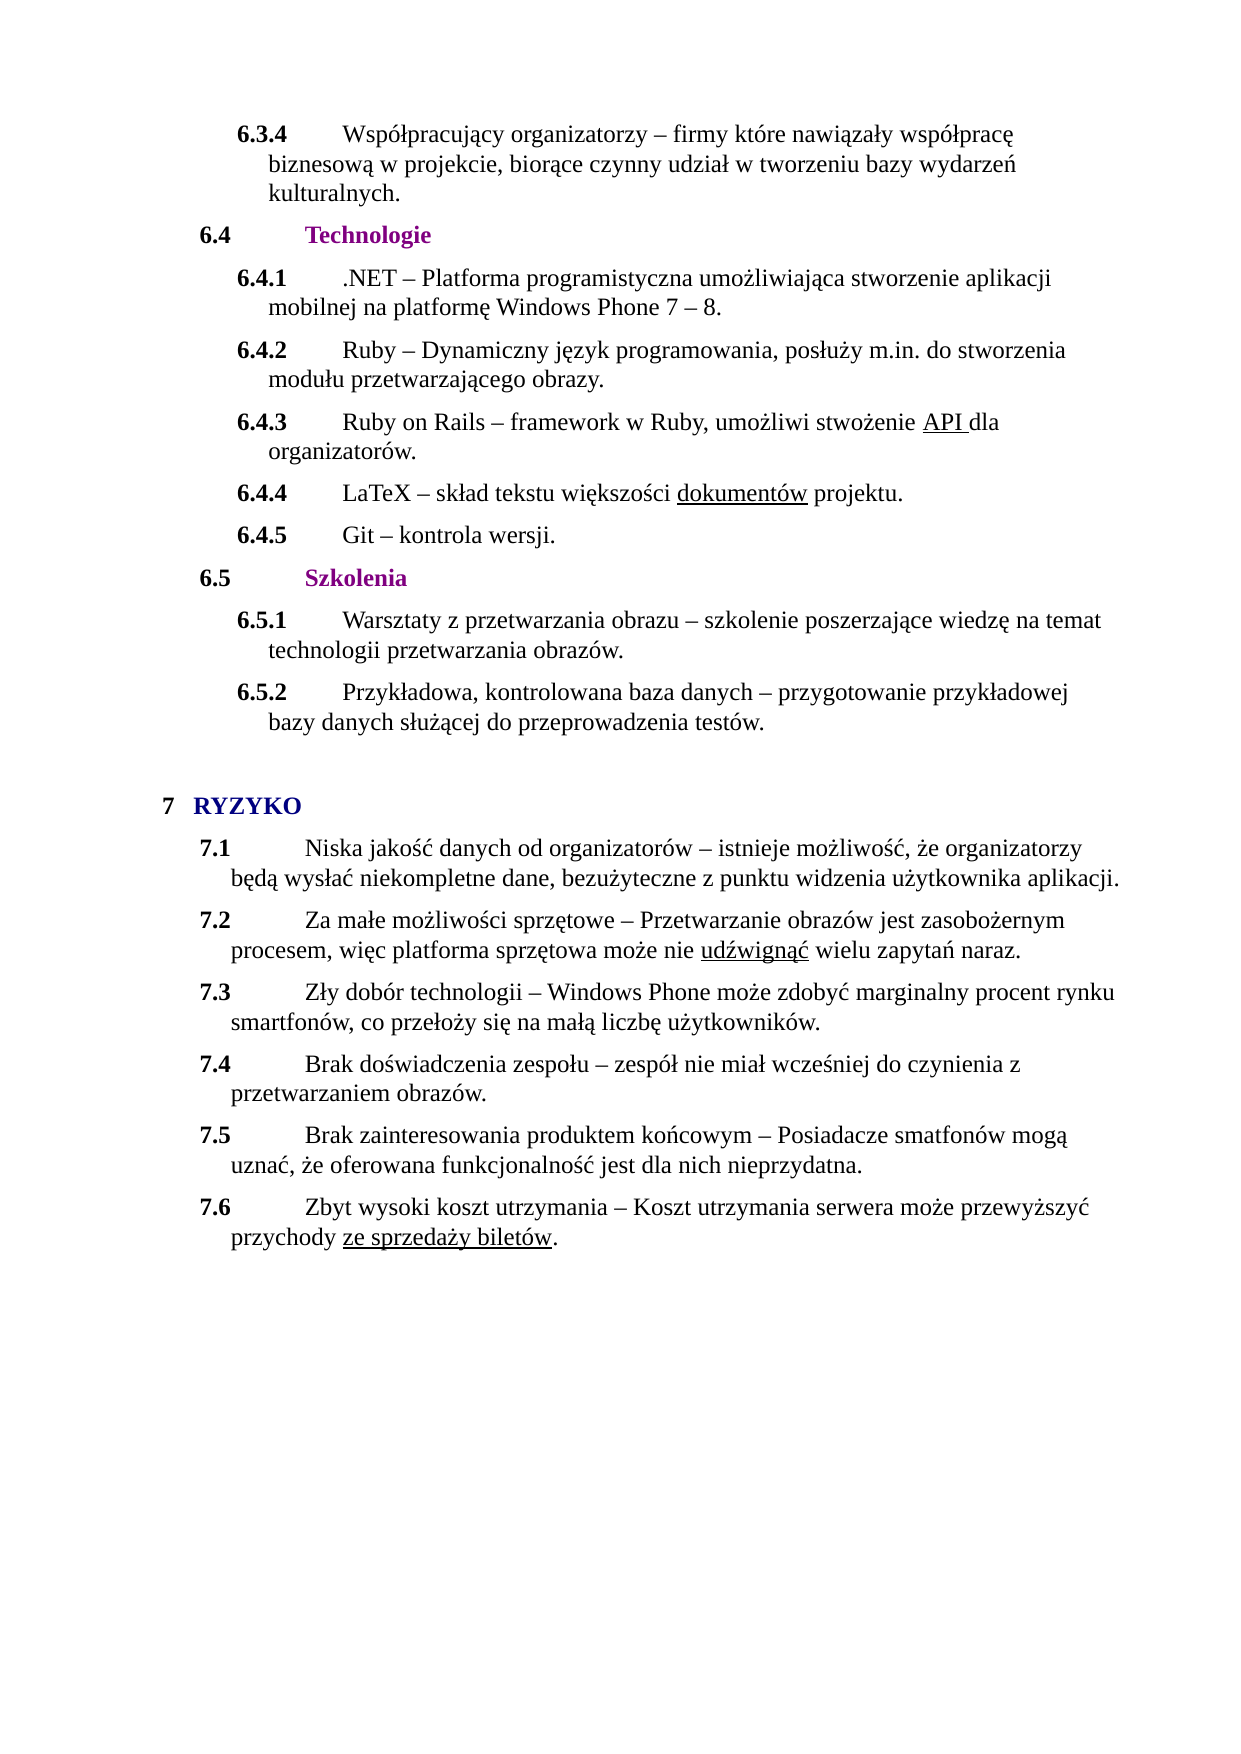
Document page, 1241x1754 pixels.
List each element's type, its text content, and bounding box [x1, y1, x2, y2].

list Za małe możliwości sprzętowe – Przetwarzanie obrazów jest zasobożernym procesem, więc platforma sprzętowa może nie udźwignąć wielu zapytań naraz. [193, 904, 1122, 963]
list Ruby – Dynamiczny język programowania, posłuży m.in. do stworzenia modułu przetwarzającego obrazy. [231, 334, 1122, 393]
list RYZYKO [156, 790, 1122, 820]
list Współpracujący organizatorzy – firmy które nawiązały współpracę biznesową w projekcie, biorące czynny udział w tworzeniu bazy wydarzeń kulturalnych. [231, 118, 1122, 207]
list Zbyt wysoki koszt utrzymania – Koszt utrzymania serwera może przewyższyć przychody ze sprzedaży biletów. [193, 1192, 1122, 1251]
list LaTeX – skład tekstu większości dokumentów projektu. [231, 477, 1122, 507]
list Ruby on Rails – framework w Ruby, umożliwi stwożenie API dla organizatorów. [231, 406, 1122, 465]
list .NET – Platforma programistyczna umożliwiająca stworzenie aplikacji mobilnej na platformę Windows Phone 7 – 8. [231, 262, 1122, 321]
list Przykładowa, kontrolowana baza danych – przygotowanie przykładowej bazy danych służącej do przeprowadzenia testów. [231, 676, 1122, 735]
list Warsztaty z przetwarzania obrazu – szkolenie poszerzające wiedzę na temat technologii przetwarzania obrazów. [231, 604, 1122, 663]
list Technologie [193, 220, 1122, 249]
list Brak doświadczenia zespołu – zespół nie miał wcześniej do czynienia z przetwarzaniem obrazów. [193, 1048, 1122, 1107]
list Zły dobór technologii – Windows Phone może zdobyć marginalny procent rynku smartfonów, co przełoży się na małą liczbę użytkowników. [193, 976, 1122, 1035]
list Szkolenia [193, 562, 1122, 592]
list Niska jakość danych od organizatorów – istnieje możliwość, że organizatorzy będą wysłać niekompletne dane, bezużyteczne z punktu widzenia użytkownika aplikacji. [193, 832, 1122, 892]
list Brak zainteresowania produktem końcowym – Posiadacze smatfonów mogą uznać, że oferowana funkcjonalność jest dla nich nieprzydatna. [193, 1120, 1122, 1179]
list Git – kontrola wersji. [231, 520, 1122, 549]
